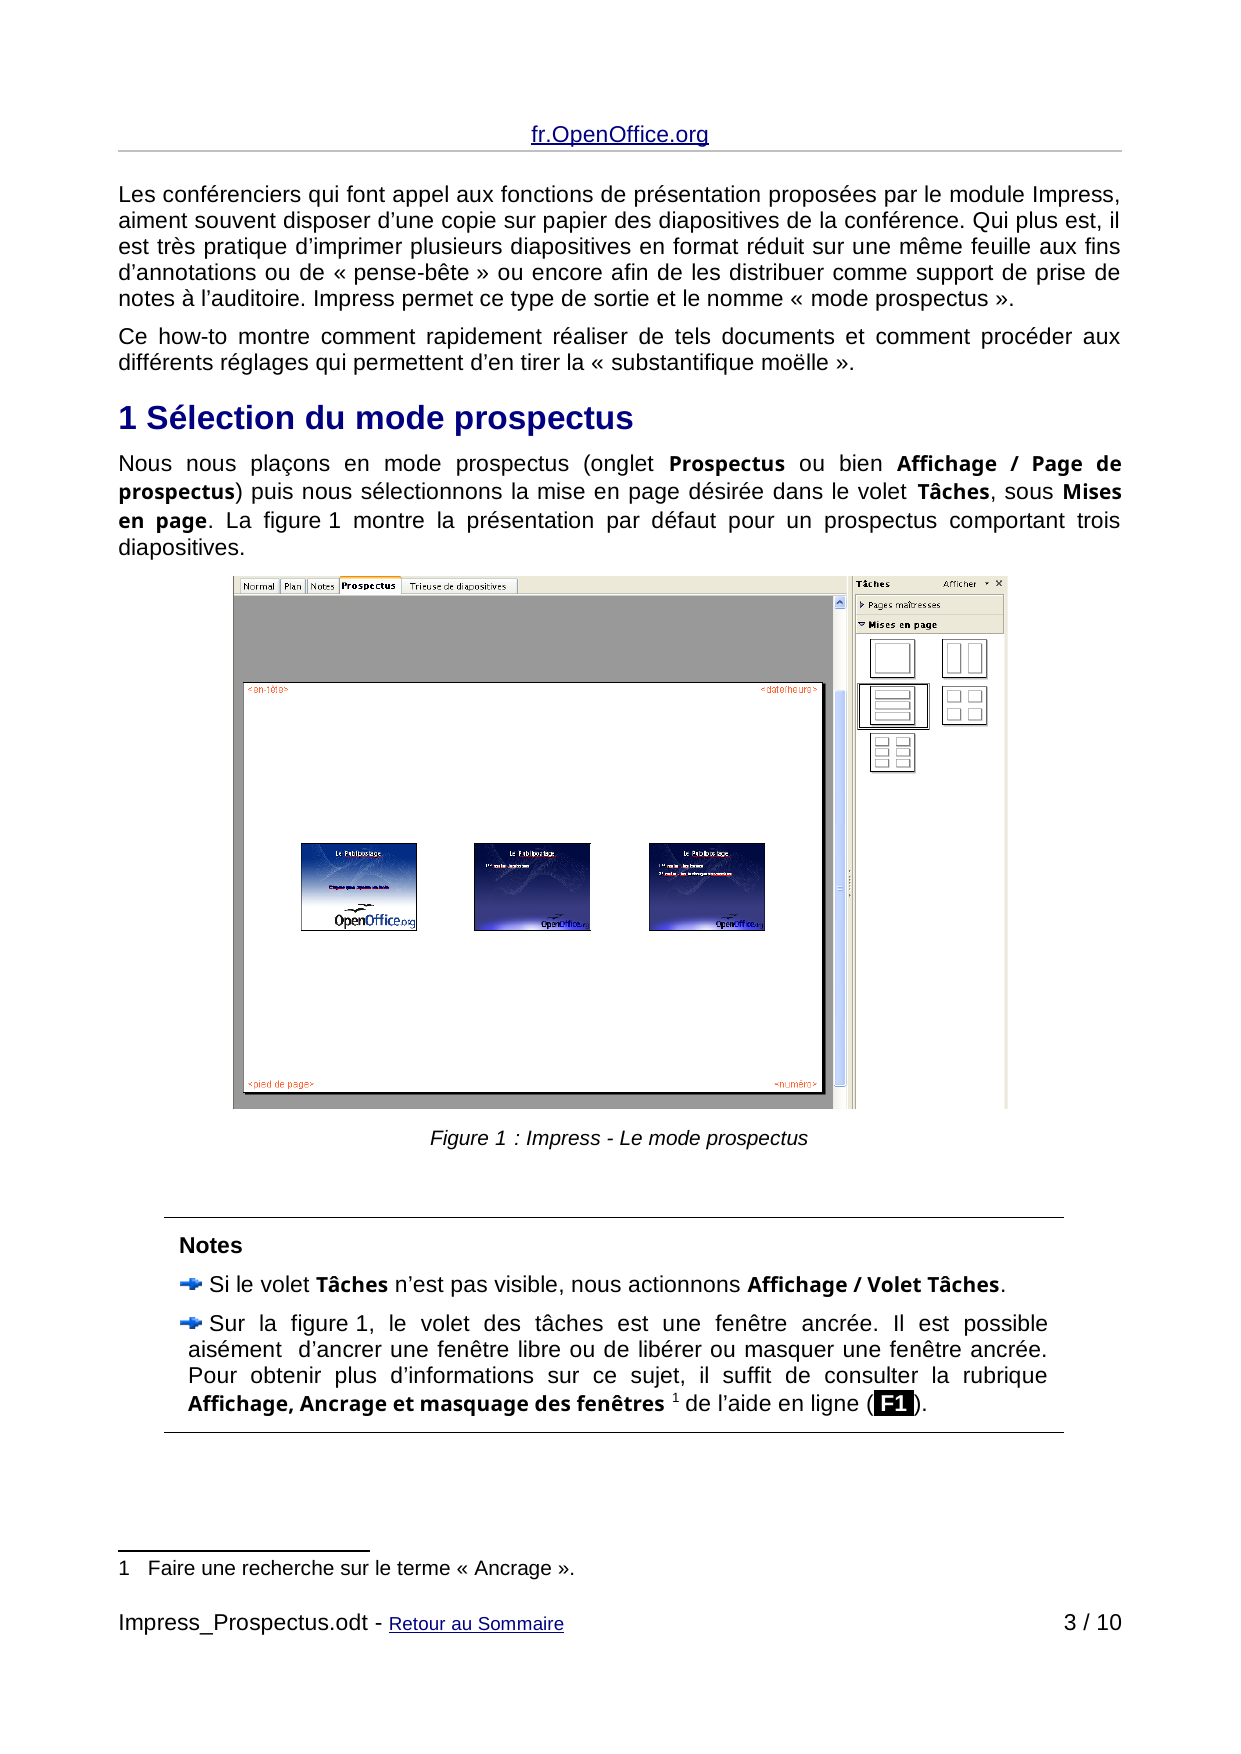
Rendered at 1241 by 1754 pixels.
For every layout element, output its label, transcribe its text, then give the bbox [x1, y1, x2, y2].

list Faire une recherche sur le terme « Ancrage ». [118, 1557, 1122, 1580]
subtitle Sélection du mode prospectus [118, 399, 1122, 437]
picture [233, 576, 1008, 1109]
picture [180, 1317, 202, 1329]
text Les conférenciers qui font appel aux fonctions de présentation proposées par le module Impress, aiment souvent disposer d’une copie sur papier des diapositives de la conférence. Qui plus est, il est très pratique d’imprimer plusieurs diapositives en format réduit sur une même feuille aux fins d’annotations ou de « pense-bête » ou encore afin de les distribuer comme support de prise de notes à l’auditoire. Impress permet ce type de sortie et le nomme « mode prospectus ». [118, 182, 1122, 312]
text Nous nous plaçons en mode prospectus (onglet Prospectus ou bien Affichage / Page de prospectus) puis nous sélectionnons la mise en page désirée dans le volet Tâches, sous Mises en page. La figure 1 montre la présentation par défaut pour un prospectus comportant trois diapositives. [118, 448, 1122, 560]
text Notes [164, 1218, 1064, 1255]
text Figure 1 : Impress - Le mode prospectus [233, 1109, 1007, 1150]
text Ce how-to montre comment rapidement réaliser de tels documents et comment procéder aux différents réglages qui permettent d’en tirer la « substantifique moëlle ». [118, 323, 1122, 376]
picture [180, 1278, 202, 1290]
list Sur la figure 1, le volet des tâches est une fenêtre ancrée. Il est possible aisément d’ancrer une fenêtre libre ou de libérer ou masquer une fenêtre ancrée. Pour obtenir plus d’informations sur ce sujet, il suffit de consulter la rubrique Affichage, Ancrage et masquage des fenêtres de l’aide en ligne ( F1 ). [164, 1295, 1064, 1432]
list Si le volet Tâches n’est pas visible, nous actionnons Affichage / Volet Tâches. [164, 1255, 1064, 1295]
